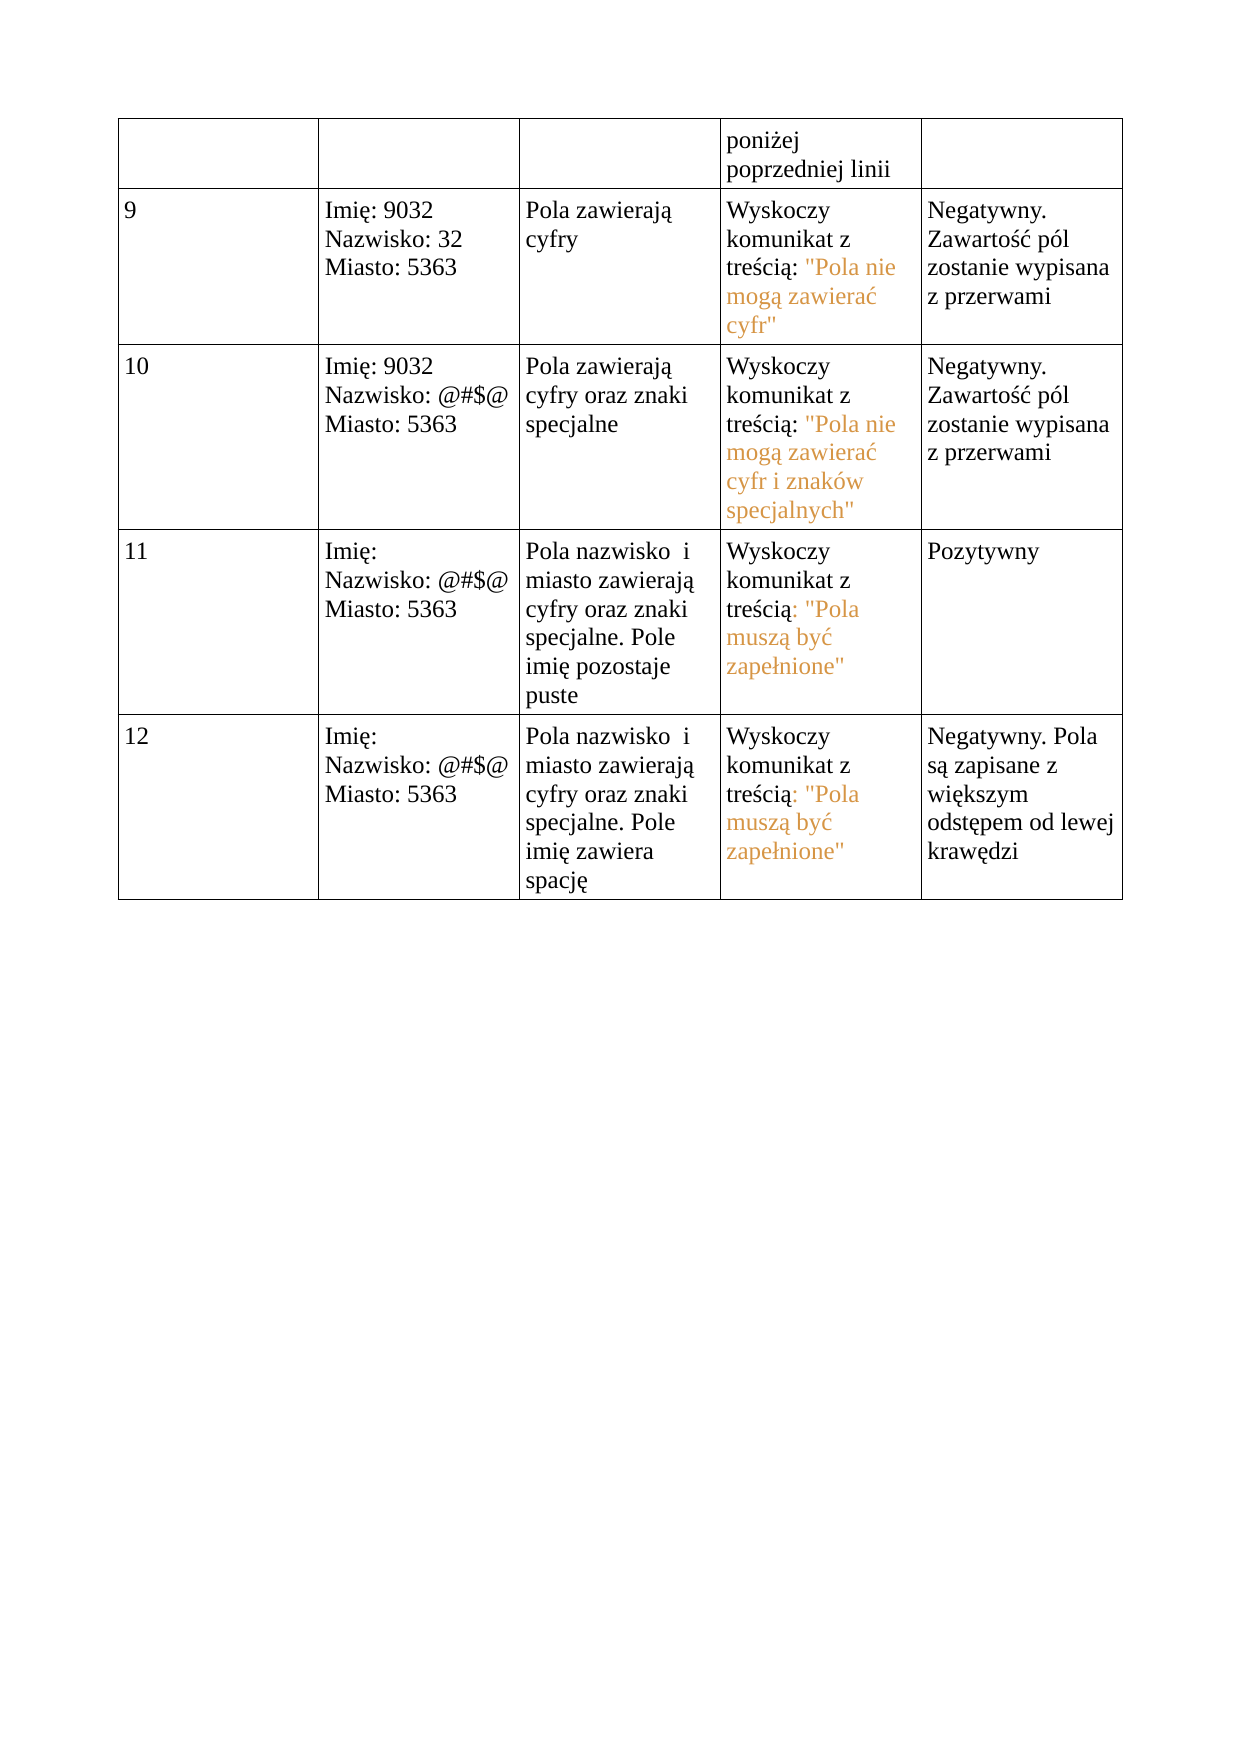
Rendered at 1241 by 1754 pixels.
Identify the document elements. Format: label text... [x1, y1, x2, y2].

table_cell 12 [119, 715, 318, 899]
table_cell Negatywny. Zawartość pól zostanie wypisana z przerwami [922, 189, 1122, 344]
table_cell Wyskoczy komunikat z treścią: "Pola nie mogą zawierać cyfr i znaków specjalnych" [721, 345, 921, 529]
table_cell Pola nazwisko i miasto zawierają cyfry oraz znaki specjalne. Pole imię zawiera spację [520, 715, 720, 899]
table_cell [319, 119, 519, 188]
table_cell Pola zawierają cyfry oraz znaki specjalne [520, 345, 720, 529]
table_cell 11 [119, 530, 318, 714]
table_cell Pola nazwisko i miasto zawierają cyfry oraz znaki specjalne. Pole imię pozostaje puste [520, 530, 720, 714]
table_cell Negatywny. Zawartość pól zostanie wypisana z przerwami [922, 345, 1122, 529]
table_cell Imię: 9032 Nazwisko: @#$@ Miasto: 5363 [319, 345, 519, 529]
table_cell Negatywny. Pola są zapisane z większym odstępem od lewej krawędzi [922, 715, 1122, 899]
table_cell 10 [119, 345, 318, 529]
table_cell 9 [119, 189, 318, 344]
table_cell poniżej poprzedniej linii [721, 119, 921, 188]
table_cell Imię: Nazwisko: @#$@ Miasto: 5363 [319, 530, 519, 714]
table_cell Wyskoczy komunikat z treścią: "Pola muszą być zapełnione" [721, 530, 921, 714]
table_cell Wyskoczy komunikat z treścią: "Pola nie mogą zawierać cyfr" [721, 189, 921, 344]
table_cell [520, 119, 720, 188]
table_cell Pozytywny [922, 530, 1122, 714]
table_cell Wyskoczy komunikat z treścią: "Pola muszą być zapełnione" [721, 715, 921, 899]
table_cell [922, 119, 1122, 188]
table_cell [119, 119, 318, 188]
table_cell Imię: 9032 Nazwisko: 32 Miasto: 5363 [319, 189, 519, 344]
table_cell Pola zawierają cyfry [520, 189, 720, 344]
table_cell Imię: Nazwisko: @#$@ Miasto: 5363 [319, 715, 519, 899]
